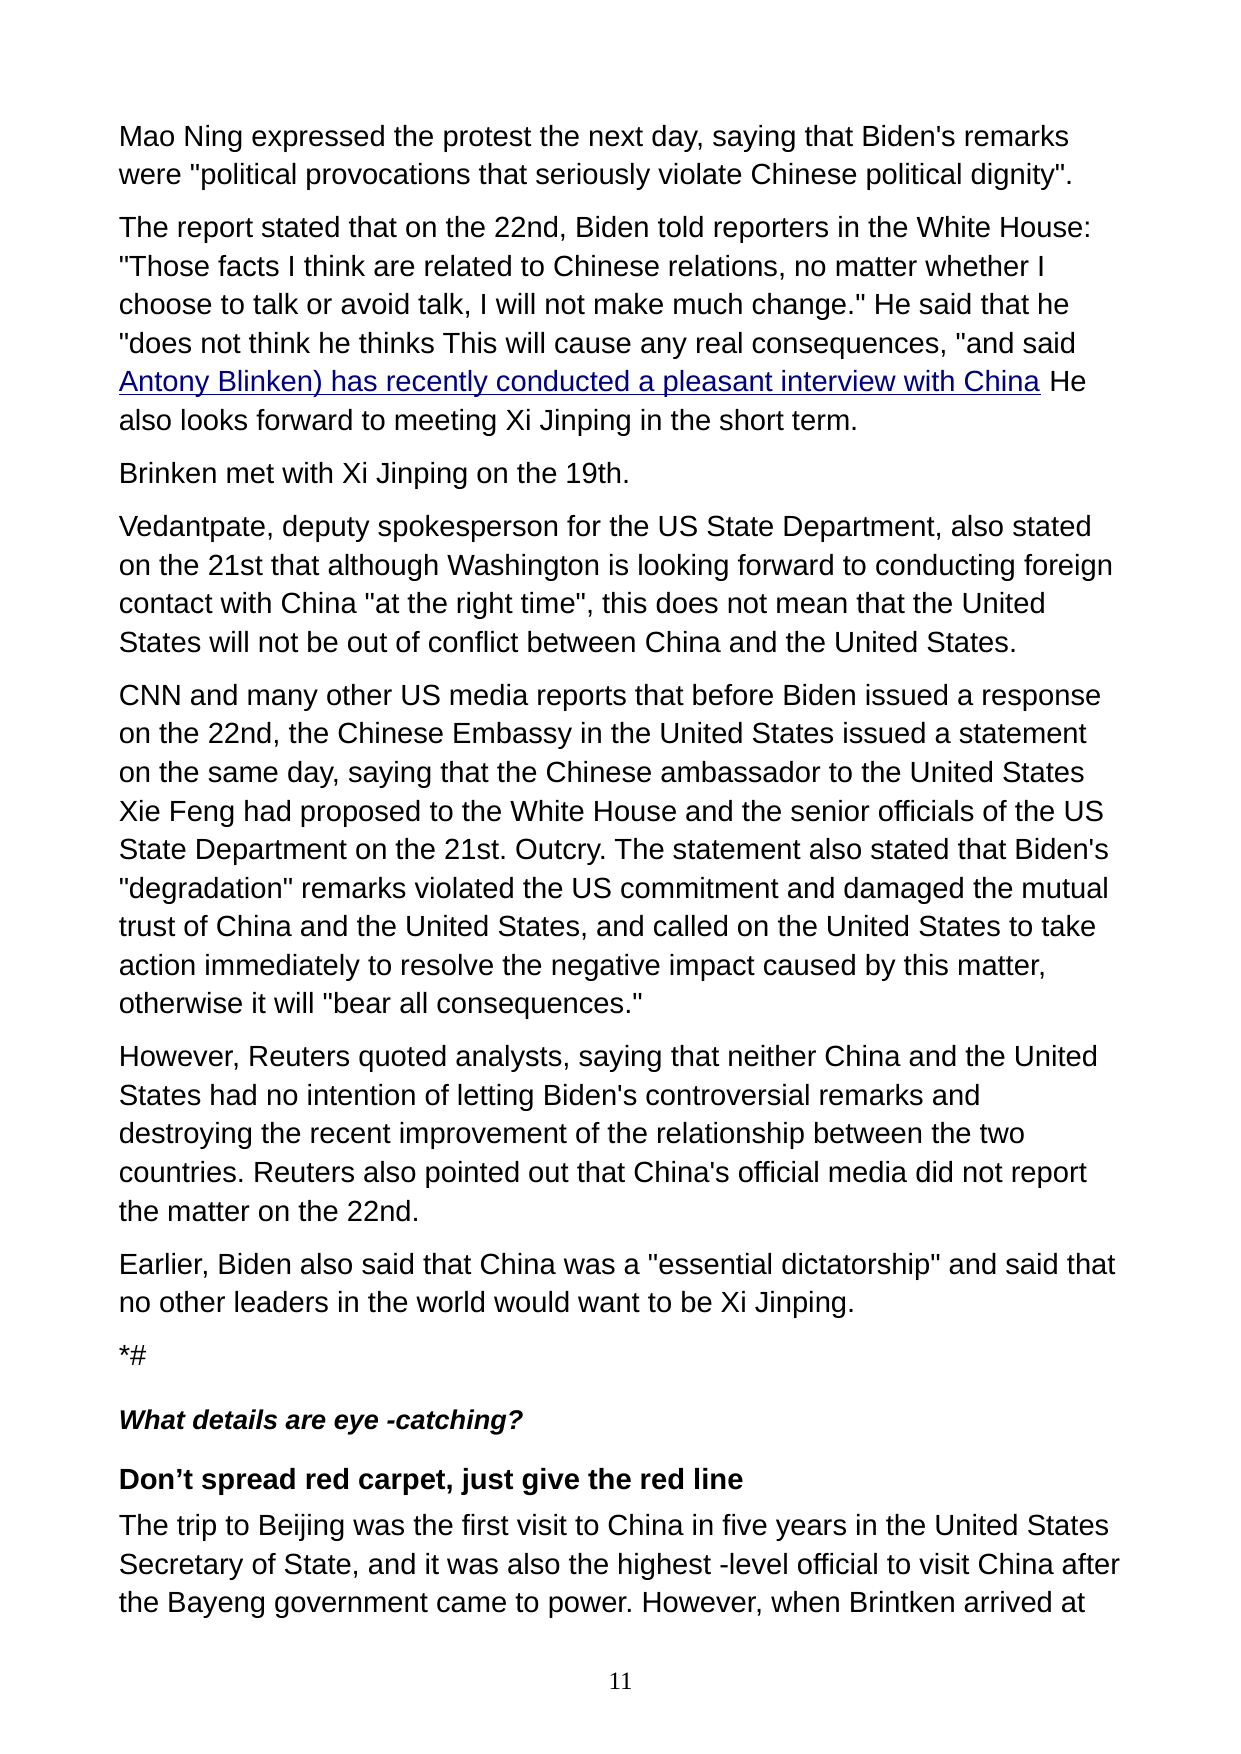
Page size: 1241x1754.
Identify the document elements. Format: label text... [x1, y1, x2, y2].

subtitle Don’t spread red carpet, just give the red line [118, 1462, 1122, 1496]
text Vedantpate, deputy spokesperson for the US State Department, also stated on the 21st that although Washington is looking forward to conducting foreign contact with China "at the right time", this does not mean that the United States will not be out of conflict between China and the United States. [118, 509, 1122, 658]
text Brinken met with Xi Jinping on the 19th. [118, 456, 1122, 489]
text The trip to Beijing was the first visit to China in five years in the United States Secretary of State, and it was also the highest -level official to visit China after the Bayeng government came to power. However, when Brintken arrived at [118, 1508, 1122, 1619]
text CNN and many other US media reports that before Biden issued a response on the 22nd, the Chinese Embassy in the United States issued a statement on the same day, saying that the Chinese ambassador to the United States Xie Feng had proposed to the White House and the senior officials of the US State Department on the 21st. Outcry. The statement also stated that Biden's "degradation" remarks violated the US commitment and damaged the mutual trust of China and the United States, and called on the United States to take action immediately to resolve the negative impact caused by this matter, otherwise it will "bear all consequences." [118, 678, 1122, 1020]
text *# [118, 1338, 1122, 1372]
text Mao Ning expressed the protest the next day, saying that Biden's remarks were "political provocations that seriously violate Chinese political dignity". [118, 118, 1122, 191]
text The report stated that on the 22nd, Biden told reporters in the White House: "Those facts I think are related to Chinese relations, no matter whether I choose to talk or avoid talk, I will not make much change." He said that he "does not think he thinks This will cause any real consequences, "and said Antony Blinken) has recently conducted a pleasant interview with China He also looks forward to meeting Xi Jinping in the short term. [118, 210, 1122, 436]
text Earlier, Biden also said that China was a "essential dictatorship" and said that no other leaders in the world would want to be Xi Jinping. [118, 1247, 1122, 1319]
subtitle What details are eye -catching? [118, 1404, 1122, 1435]
text However, Reuters quoted analysts, saying that neither China and the United States had no intention of letting Biden's controversial remarks and destroying the recent improvement of the relationship between the two countries. Reuters also pointed out that China's official media did not report the matter on the 22nd. [118, 1039, 1122, 1227]
